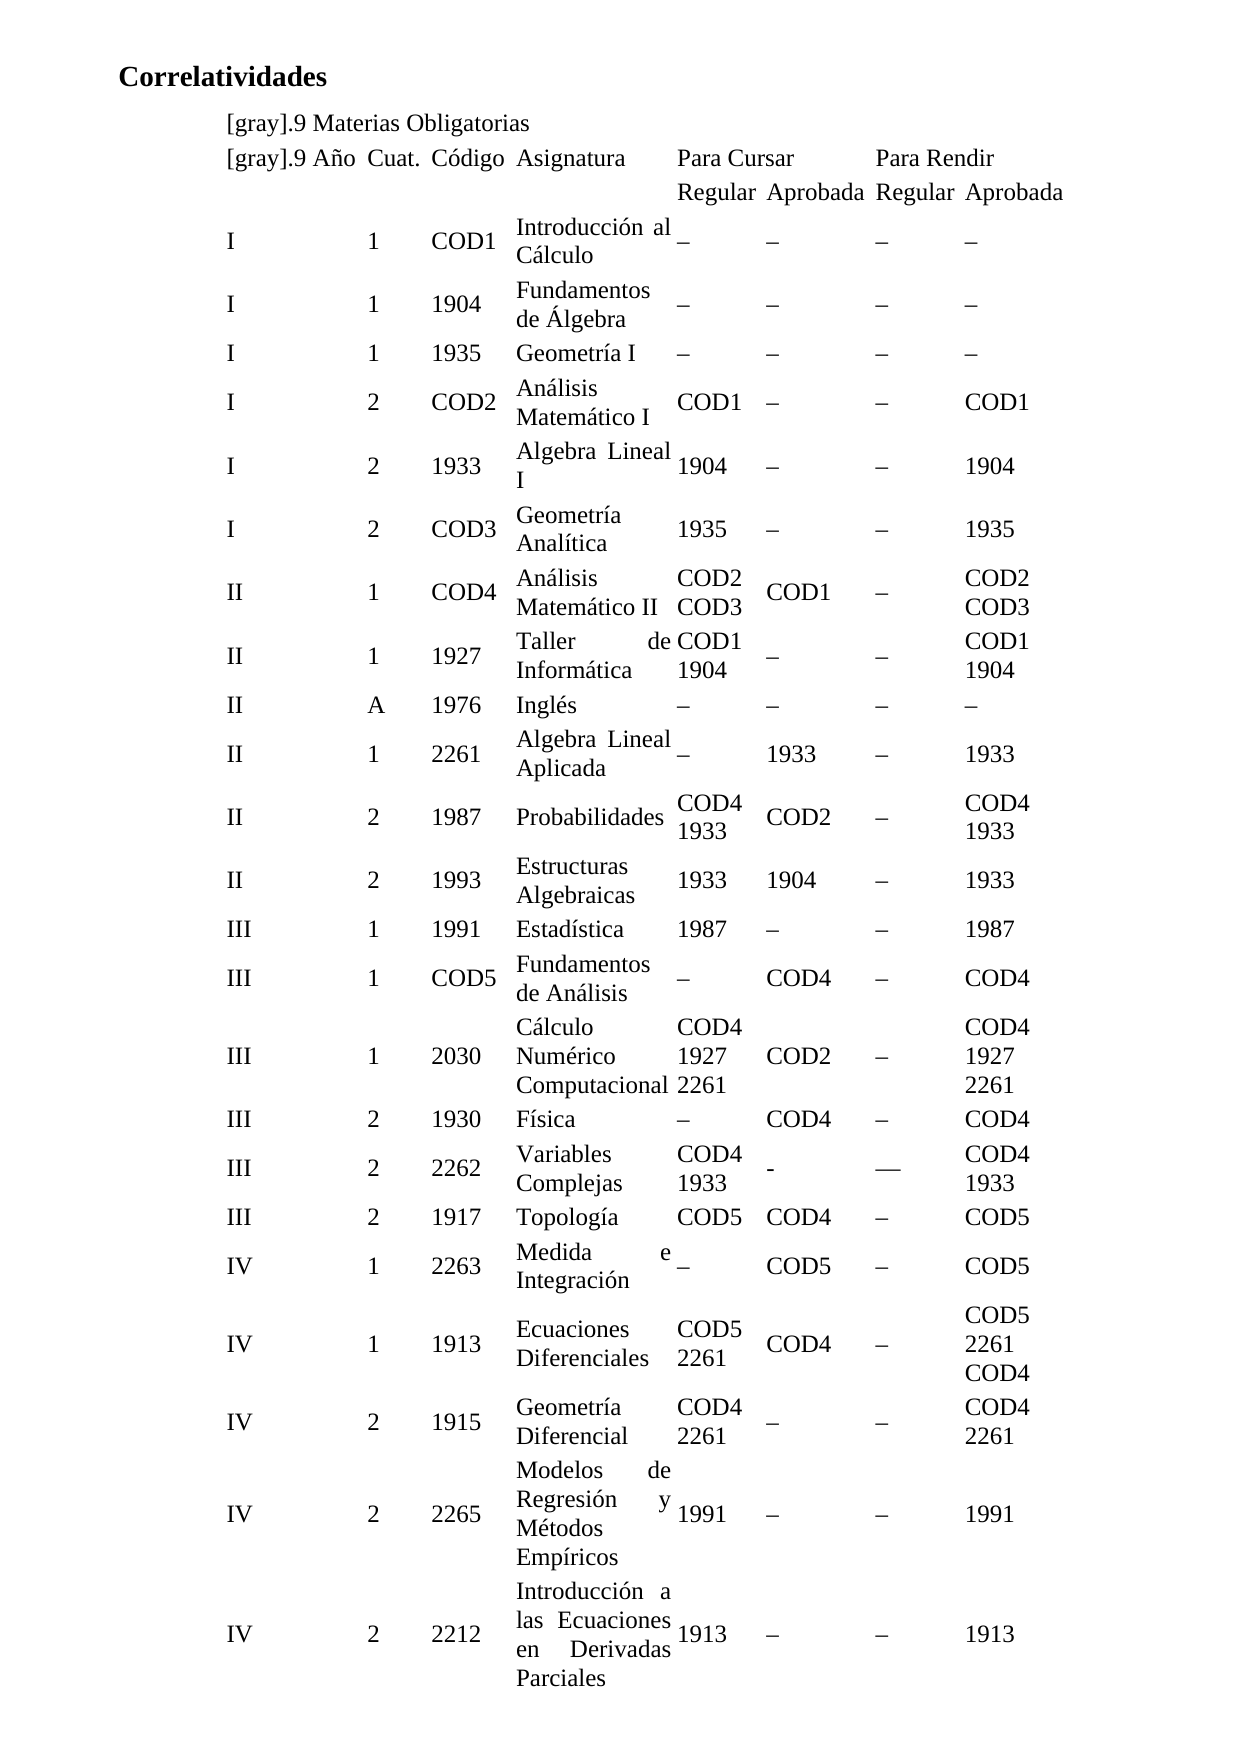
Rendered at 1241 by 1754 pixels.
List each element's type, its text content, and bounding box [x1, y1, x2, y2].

table_cell – [962, 209, 1076, 272]
table_cell 1 [364, 1009, 428, 1101]
table_cell I [224, 272, 364, 336]
table_cell COD1 [674, 370, 763, 433]
table_cell 1987 [962, 911, 1076, 946]
table_cell [428, 174, 513, 209]
table_cell 2 [364, 370, 428, 433]
table_cell Aprobada [763, 174, 872, 209]
table_cell – [763, 624, 872, 687]
table_cell COD2 COD3 [962, 560, 1076, 623]
table_cell COD4 [962, 1101, 1076, 1136]
table_cell Geometría Diferencial [513, 1389, 674, 1453]
table_cell Topología [513, 1199, 674, 1234]
table_cell Análisis Matemático I [513, 370, 674, 433]
table_cell Asignatura [513, 140, 674, 174]
table_cell Introducción al Cálculo [513, 209, 674, 272]
table_cell COD4 2261 [962, 1389, 1076, 1453]
table_cell [gray].9 Año [224, 140, 364, 174]
table_cell 2 [364, 1136, 428, 1199]
table_cell 2263 [428, 1234, 513, 1297]
table_cell [364, 174, 428, 209]
table_cell II [224, 848, 364, 911]
table_cell I [224, 209, 364, 272]
table_cell 1933 [763, 721, 872, 785]
table_cell – [873, 1574, 962, 1694]
table_cell – [873, 624, 962, 687]
table_cell Fundamentos de Álgebra [513, 272, 674, 336]
table_cell Aprobada [962, 174, 1076, 209]
table_cell Regular [674, 174, 763, 209]
table_cell Análisis Matemático II [513, 560, 674, 623]
table_cell Algebra Lineal Aplicada [513, 721, 674, 785]
table_cell 1993 [428, 848, 513, 911]
table_cell – [873, 1199, 962, 1234]
table_cell COD5 [962, 1234, 1076, 1297]
table_cell 2 [364, 497, 428, 560]
table_cell – [873, 370, 962, 433]
table_cell — [873, 1136, 962, 1199]
table_cell – [763, 434, 872, 497]
table_cell – [763, 209, 872, 272]
table_cell – [674, 209, 763, 272]
table_cell IV [224, 1297, 364, 1389]
table_cell 1976 [428, 687, 513, 721]
table_cell COD3 [428, 497, 513, 560]
table_cell COD5 2261 COD4 [962, 1297, 1076, 1389]
table_cell 1933 [674, 848, 763, 911]
table_cell 1935 [428, 336, 513, 370]
table_cell 1904 [674, 434, 763, 497]
table_cell 1 [364, 946, 428, 1009]
table_cell – [962, 687, 1076, 721]
table_cell 1933 [962, 721, 1076, 785]
table_cell Medida e Integración [513, 1234, 674, 1297]
table_cell I [224, 497, 364, 560]
table_cell 1 [364, 911, 428, 946]
table_cell – [873, 848, 962, 911]
table_cell COD1 [428, 209, 513, 272]
table_cell 1 [364, 272, 428, 336]
table_cell – [873, 560, 962, 623]
table_cell – [873, 1389, 962, 1453]
table_cell – [674, 1234, 763, 1297]
table_cell 1991 [962, 1453, 1076, 1573]
table_cell 1915 [428, 1389, 513, 1453]
table_cell – [873, 911, 962, 946]
table_cell COD5 [674, 1199, 763, 1234]
table_cell – [873, 272, 962, 336]
table_cell COD5 [763, 1234, 872, 1297]
table_cell III [224, 1101, 364, 1136]
table_cell 2262 [428, 1136, 513, 1199]
table_cell COD4 1933 [674, 785, 763, 848]
table_cell COD4 [962, 946, 1076, 1009]
table_cell Código [428, 140, 513, 174]
table_cell COD1 1904 [962, 624, 1076, 687]
subtitle Correlatividades [118, 59, 1181, 93]
table_cell COD4 [763, 1101, 872, 1136]
table_cell - [763, 1136, 872, 1199]
table_cell – [873, 1009, 962, 1101]
table_cell COD2 [428, 370, 513, 433]
table_cell Variables Complejas [513, 1136, 674, 1199]
table_cell COD4 1933 [962, 1136, 1076, 1199]
table_cell – [873, 1101, 962, 1136]
table_cell 2261 [428, 721, 513, 785]
table_cell III [224, 911, 364, 946]
table_cell III [224, 1136, 364, 1199]
table_cell – [674, 687, 763, 721]
table_cell II [224, 785, 364, 848]
table_cell Fundamentos de Análisis [513, 946, 674, 1009]
table_cell COD4 1933 [962, 785, 1076, 848]
table_cell III [224, 946, 364, 1009]
table_cell Regular [873, 174, 962, 209]
table_cell 2 [364, 434, 428, 497]
table_cell – [873, 336, 962, 370]
table_cell – [674, 721, 763, 785]
table_cell 2 [364, 1389, 428, 1453]
table_cell Para Cursar [674, 140, 872, 174]
table_cell 2 [364, 785, 428, 848]
table_cell Cuat. [364, 140, 428, 174]
table_cell COD4 [763, 946, 872, 1009]
table_cell COD4 [763, 1297, 872, 1389]
table_cell 1933 [962, 848, 1076, 911]
table_cell COD4 2261 [674, 1389, 763, 1453]
table_cell Taller de Informática [513, 624, 674, 687]
table_cell 1987 [428, 785, 513, 848]
table_cell 2212 [428, 1574, 513, 1694]
table_cell A [364, 687, 428, 721]
table_cell 1 [364, 1234, 428, 1297]
table_cell COD5 [962, 1199, 1076, 1234]
table_cell – [873, 434, 962, 497]
table_cell Inglés [513, 687, 674, 721]
table_cell – [873, 1453, 962, 1573]
table_cell 1991 [428, 911, 513, 946]
table_cell COD2 [763, 785, 872, 848]
table_cell 1 [364, 624, 428, 687]
table_cell 1913 [962, 1574, 1076, 1694]
table_cell III [224, 1009, 364, 1101]
table_cell 2 [364, 1199, 428, 1234]
table_cell 2 [364, 1453, 428, 1573]
table_cell 2030 [428, 1009, 513, 1101]
table_cell 1913 [674, 1574, 763, 1694]
table_cell 1987 [674, 911, 763, 946]
table_cell Estructuras Algebraicas [513, 848, 674, 911]
table_cell – [674, 336, 763, 370]
table_cell III [224, 1199, 364, 1234]
table_cell II [224, 687, 364, 721]
table_cell I [224, 370, 364, 433]
table_cell Cálculo Numérico Computacional [513, 1009, 674, 1101]
table_cell COD1 [763, 560, 872, 623]
table_cell 1904 [428, 272, 513, 336]
table_cell – [873, 209, 962, 272]
table_cell Modelos de Regresión y Métodos Empíricos [513, 1453, 674, 1573]
table_cell – [674, 1101, 763, 1136]
table_cell II [224, 624, 364, 687]
table_cell – [873, 946, 962, 1009]
table_cell Geometría Analítica [513, 497, 674, 560]
table_cell COD4 1933 [674, 1136, 763, 1199]
table_cell – [674, 946, 763, 1009]
table_cell – [763, 336, 872, 370]
table_cell – [763, 497, 872, 560]
table_cell – [873, 687, 962, 721]
table_cell [224, 174, 364, 209]
table_cell COD4 [428, 560, 513, 623]
table_cell COD4 [763, 1199, 872, 1234]
table_cell – [763, 911, 872, 946]
table_cell 1 [364, 1297, 428, 1389]
table_cell 1904 [962, 434, 1076, 497]
table_cell Estadística [513, 911, 674, 946]
table_cell Geometría I [513, 336, 674, 370]
table_cell 2265 [428, 1453, 513, 1573]
table_cell COD4 1927 2261 [674, 1009, 763, 1101]
table_cell 1 [364, 209, 428, 272]
table_cell Física [513, 1101, 674, 1136]
table_cell 1913 [428, 1297, 513, 1389]
table_cell – [763, 1453, 872, 1573]
table_cell 1904 [763, 848, 872, 911]
table_cell Ecuaciones Diferenciales [513, 1297, 674, 1389]
table_cell 2 [364, 848, 428, 911]
table_cell 2 [364, 1101, 428, 1136]
table_header [gray].9 Materias Obligatorias [224, 105, 1076, 140]
table_cell II [224, 560, 364, 623]
table_cell IV [224, 1389, 364, 1453]
table_cell I [224, 336, 364, 370]
table_cell Algebra Lineal I [513, 434, 674, 497]
table_cell – [763, 687, 872, 721]
table_cell 1927 [428, 624, 513, 687]
table_cell – [763, 1574, 872, 1694]
table_cell – [873, 1234, 962, 1297]
table_cell COD1 1904 [674, 624, 763, 687]
table_cell 1991 [674, 1453, 763, 1573]
table_cell 1 [364, 560, 428, 623]
table_cell COD2 COD3 [674, 560, 763, 623]
table_cell COD1 [962, 370, 1076, 433]
table_cell – [873, 497, 962, 560]
table_cell IV [224, 1574, 364, 1694]
table_cell 1 [364, 721, 428, 785]
table_cell IV [224, 1234, 364, 1297]
table_cell 1 [364, 336, 428, 370]
table_cell – [763, 272, 872, 336]
table_cell – [873, 1297, 962, 1389]
table_cell COD5 2261 [674, 1297, 763, 1389]
table_cell COD5 [428, 946, 513, 1009]
table_cell II [224, 721, 364, 785]
table_cell I [224, 434, 364, 497]
table_cell – [763, 370, 872, 433]
table_cell – [962, 272, 1076, 336]
table_cell Introducción a las Ecuaciones en Derivadas Parciales [513, 1574, 674, 1694]
table_cell IV [224, 1453, 364, 1573]
table_cell – [674, 272, 763, 336]
table_cell COD2 [763, 1009, 872, 1101]
table_cell 1917 [428, 1199, 513, 1234]
table_cell 1935 [962, 497, 1076, 560]
table_cell 2 [364, 1574, 428, 1694]
table_cell [513, 174, 674, 209]
table_cell – [962, 336, 1076, 370]
table_cell 1933 [428, 434, 513, 497]
table_cell – [873, 785, 962, 848]
table_cell COD4 1927 2261 [962, 1009, 1076, 1101]
table_cell 1930 [428, 1101, 513, 1136]
table_cell – [873, 721, 962, 785]
table_cell 1935 [674, 497, 763, 560]
table_cell Probabilidades [513, 785, 674, 848]
table_cell Para Rendir [873, 140, 1076, 174]
table_cell – [763, 1389, 872, 1453]
